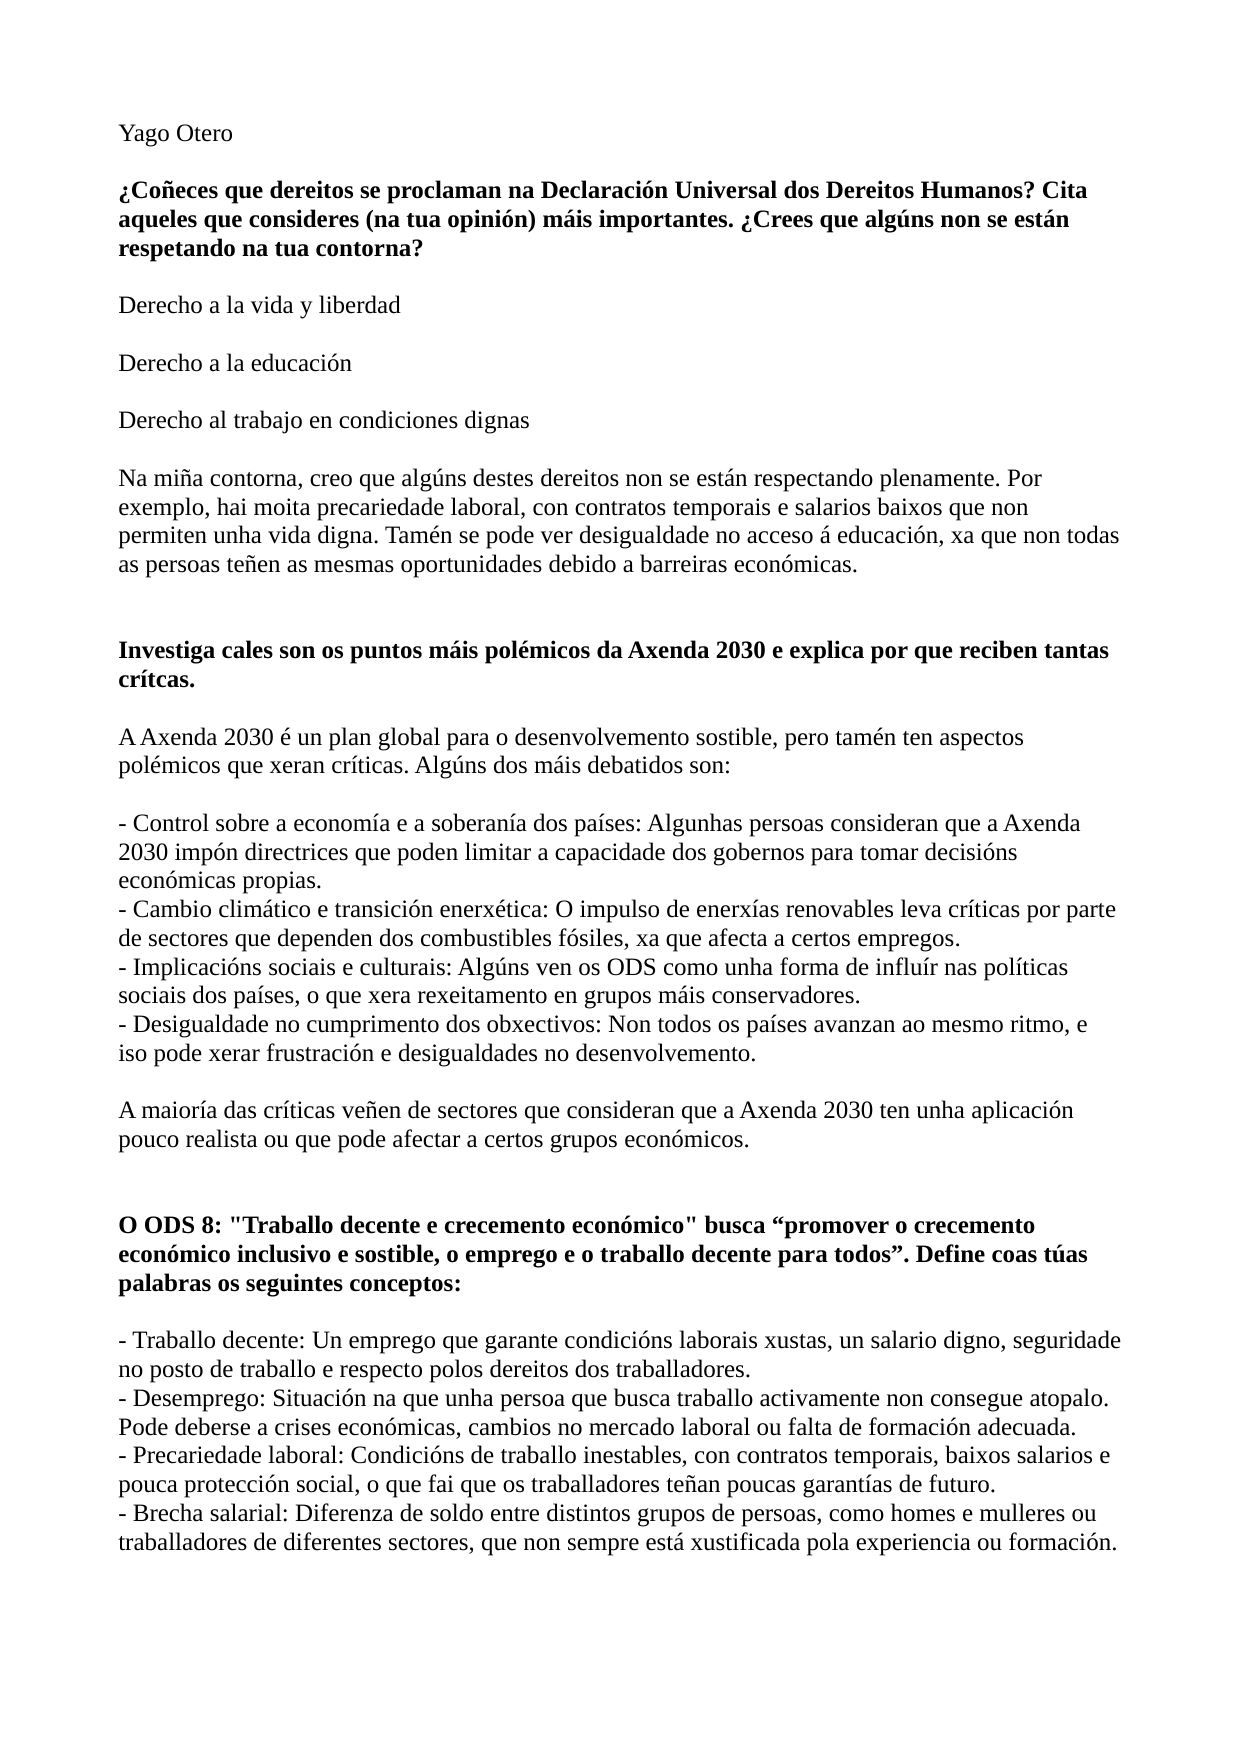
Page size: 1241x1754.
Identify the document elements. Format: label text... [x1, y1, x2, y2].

text - Implicacións sociais e culturais: Algúns ven os ODS como unha forma de influír nas políticas sociais dos países, o que xera rexeitamento en grupos máis conservadores. [118, 952, 1122, 1009]
text - Cambio climático e transición enerxética: O impulso de enerxías renovables leva críticas por parte de sectores que dependen dos combustibles fósiles, xa que afecta a certos empregos. [118, 894, 1122, 952]
text Yago Otero [118, 118, 1122, 147]
text ¿Coñeces que dereitos se proclaman na Declaración Universal dos Dereitos Humanos? Cita aqueles que consideres (na tua opinión) máis importantes. ¿Crees que algúns non se están respetando na tua contorna? [118, 176, 1122, 262]
text Derecho al trabajo en condiciones dignas [118, 406, 1122, 434]
text A Axenda 2030 é un plan global para o desenvolvemento sostible, pero tamén ten aspectos polémicos que xeran críticas. Algúns dos máis debatidos son: [118, 722, 1122, 779]
text - Brecha salarial: Diferenza de soldo entre distintos grupos de persoas, como homes e mulleres ou traballadores de diferentes sectores, que non sempre está xustificada pola experiencia ou formación. [118, 1498, 1122, 1556]
text O ODS 8: "Traballo decente e crecemento económico" busca “promover o crecemento económico inclusivo e sostible, o emprego e o traballo decente para todos”. Define coas túas palabras os seguintes conceptos: [118, 1211, 1122, 1297]
text Investiga cales son os puntos máis polémicos da Axenda 2030 e explica por que reciben tantas crítcas. [118, 636, 1122, 693]
text - Control sobre a economía e a soberanía dos países: Algunhas persoas consideran que a Axenda 2030 impón directrices que poden limitar a capacidade dos gobernos para tomar decisións económicas propias. [118, 808, 1122, 894]
text Derecho a la educación [118, 348, 1122, 377]
text A maioría das críticas veñen de sectores que consideran que a Axenda 2030 ten unha aplicación pouco realista ou que pode afectar a certos grupos económicos. [118, 1096, 1122, 1153]
text Derecho a la vida y liberdad [118, 291, 1122, 319]
text - Precariedade laboral: Condicións de traballo inestables, con contratos temporais, baixos salarios e pouca protección social, o que fai que os traballadores teñan poucas garantías de futuro. [118, 1441, 1122, 1498]
text - Desigualdade no cumprimento dos obxectivos: Non todos os países avanzan ao mesmo ritmo, e iso pode xerar frustración e desigualdades no desenvolvemento. [118, 1009, 1122, 1067]
text Na miña contorna, creo que algúns destes dereitos non se están respectando plenamente. Por exemplo, hai moita precariedade laboral, con contratos temporais e salarios baixos que non permiten unha vida digna. Tamén se pode ver desigualdade no acceso á educación, xa que non todas as persoas teñen as mesmas oportunidades debido a barreiras económicas. [118, 463, 1122, 578]
text - Desemprego: Situación na que unha persoa que busca traballo activamente non consegue atopalo. Pode deberse a crises económicas, cambios no mercado laboral ou falta de formación adecuada. [118, 1383, 1122, 1441]
text - Traballo decente: Un emprego que garante condicións laborais xustas, un salario digno, seguridade no posto de traballo e respecto polos dereitos dos traballadores. [118, 1326, 1122, 1383]
